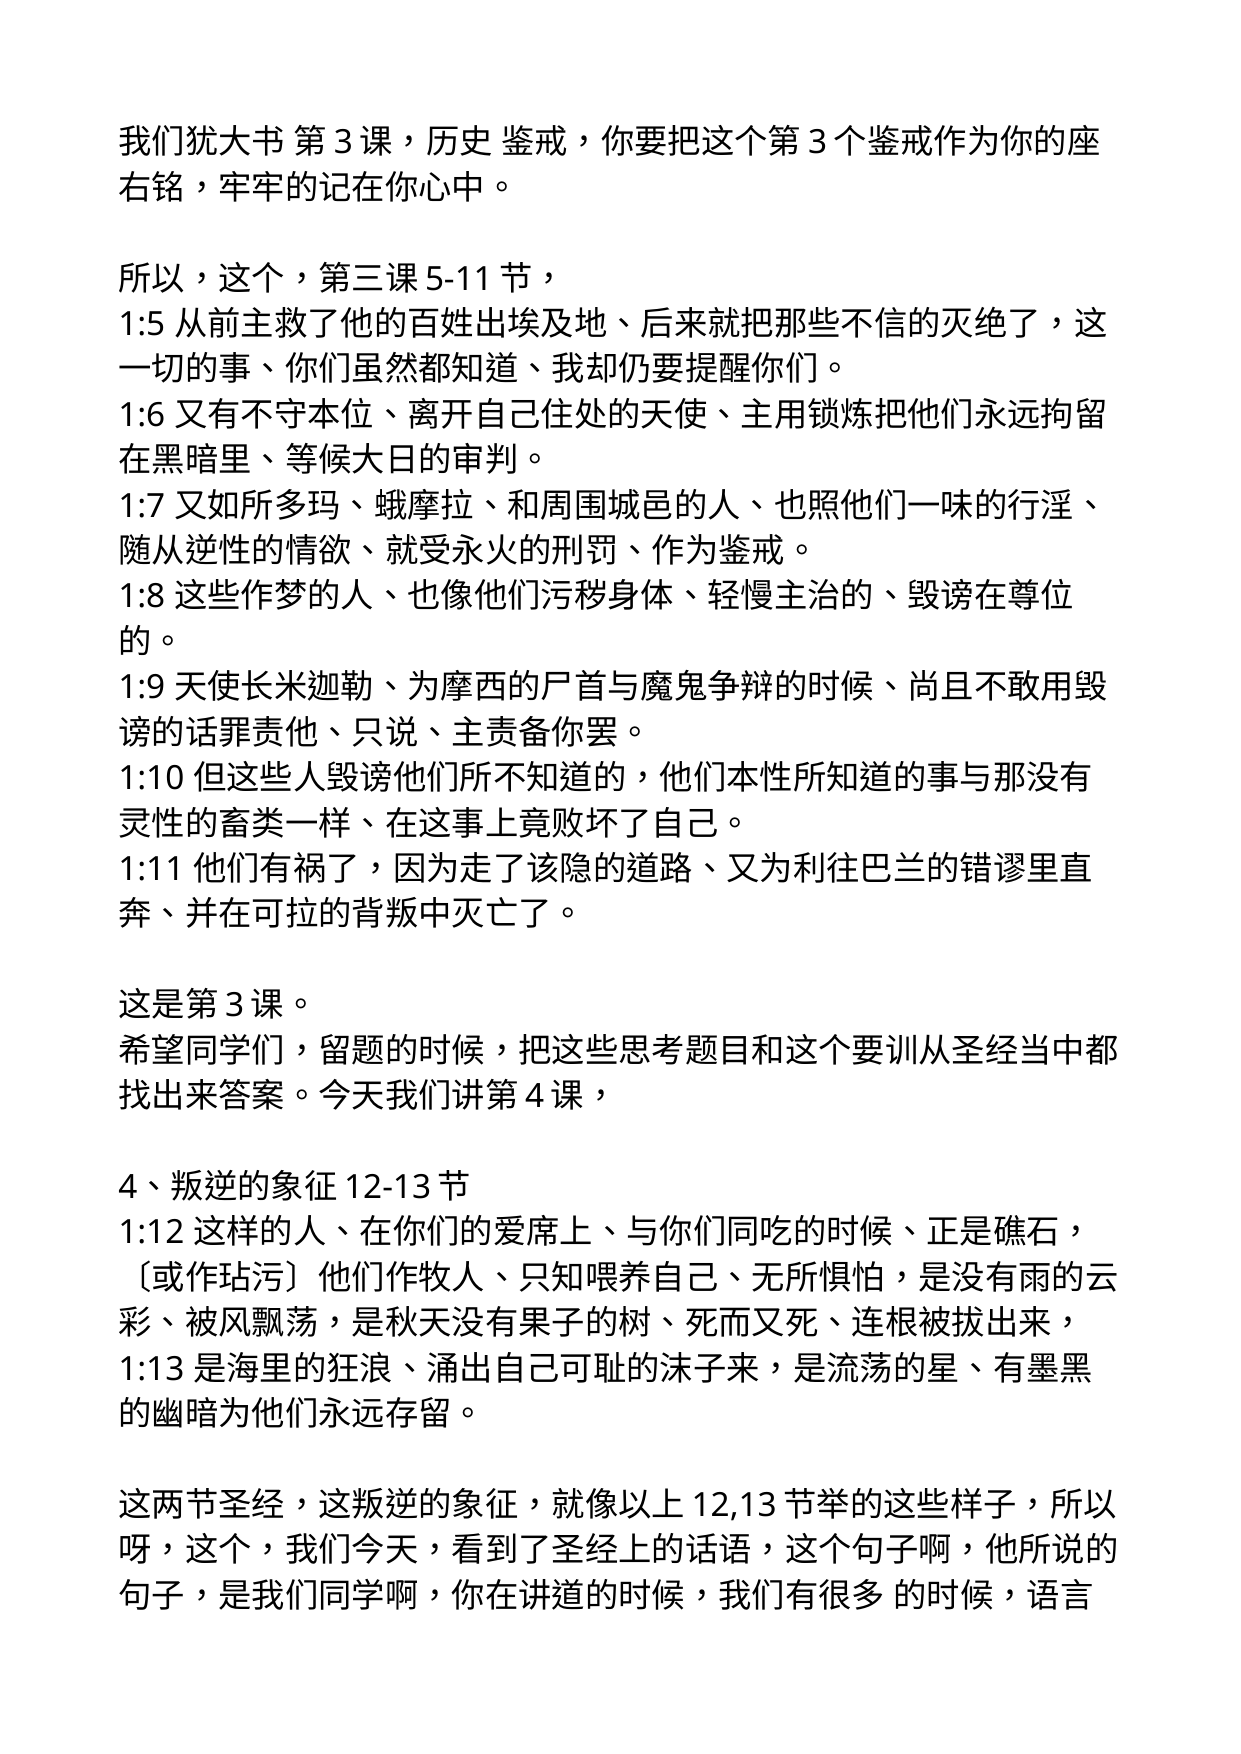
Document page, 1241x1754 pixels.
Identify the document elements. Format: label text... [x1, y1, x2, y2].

text 1:13 是海里的狂浪、涌出自己可耻的沫子来，是流荡的星、有墨黑的幽暗为他们永远存留。 [118, 1344, 1122, 1435]
text 这是第3课。 [118, 981, 1122, 1026]
text 1:12 这样的人、在你们的爱席上、与你们同吃的时候、正是礁石，〔或作玷污〕他们作牧人、只知喂养自己、无所惧怕，是没有雨的云彩、被风飘荡，是秋天没有果子的树、死而又死、连根被拔出来， [118, 1208, 1122, 1344]
text 我们犹大书 第3课，历史 鉴戒，你要把这个第3个鉴戒作为你的座右铭，牢牢的记在你心中。 [118, 118, 1122, 209]
text 1:11 他们有祸了，因为走了该隐的道路、又为利往巴兰的错谬里直奔、并在可拉的背叛中灭亡了。 [118, 845, 1122, 936]
text 1:8 这些作梦的人、也像他们污秽身体、轻慢主治的、毁谤在尊位的。 [118, 572, 1122, 663]
text 所以，这个，第三课5-11节， [118, 254, 1122, 300]
text 1:10 但这些人毁谤他们所不知道的，他们本性所知道的事与那没有灵性的畜类一样、在这事上竟败坏了自己。 [118, 754, 1122, 845]
text 这两节圣经，这叛逆的象征，就像以上12,13节举的这些样子，所以呀，这个，我们今天，看到了圣经上的话语，这个句子啊，他所说的句子，是我们同学啊，你在讲道的时候，我们有很多 的时候，语言 [118, 1481, 1122, 1617]
text 1:7 又如所多玛、蛾摩拉、和周围城邑的人、也照他们一味的行淫、随从逆性的情欲、就受永火的刑罚、作为鉴戒。 [118, 481, 1122, 572]
text 1:5 从前主救了他的百姓出埃及地、后来就把那些不信的灭绝了，这一切的事、你们虽然都知道、我却仍要提醒你们。 [118, 300, 1122, 391]
text 1:9 天使长米迦勒、为摩西的尸首与魔鬼争辩的时候、尚且不敢用毁谤的话罪责他、只说、主责备你罢。 [118, 663, 1122, 754]
text 希望同学们，留题的时候，把这些思考题目和这个要训从圣经当中都找出来答案。今天我们讲第4课， [118, 1026, 1122, 1117]
text 4、叛逆的象征12-13节 [118, 1163, 1122, 1208]
text 1:6 又有不守本位、离开自己住处的天使、主用锁炼把他们永远拘留在黑暗里、等候大日的审判。 [118, 391, 1122, 481]
